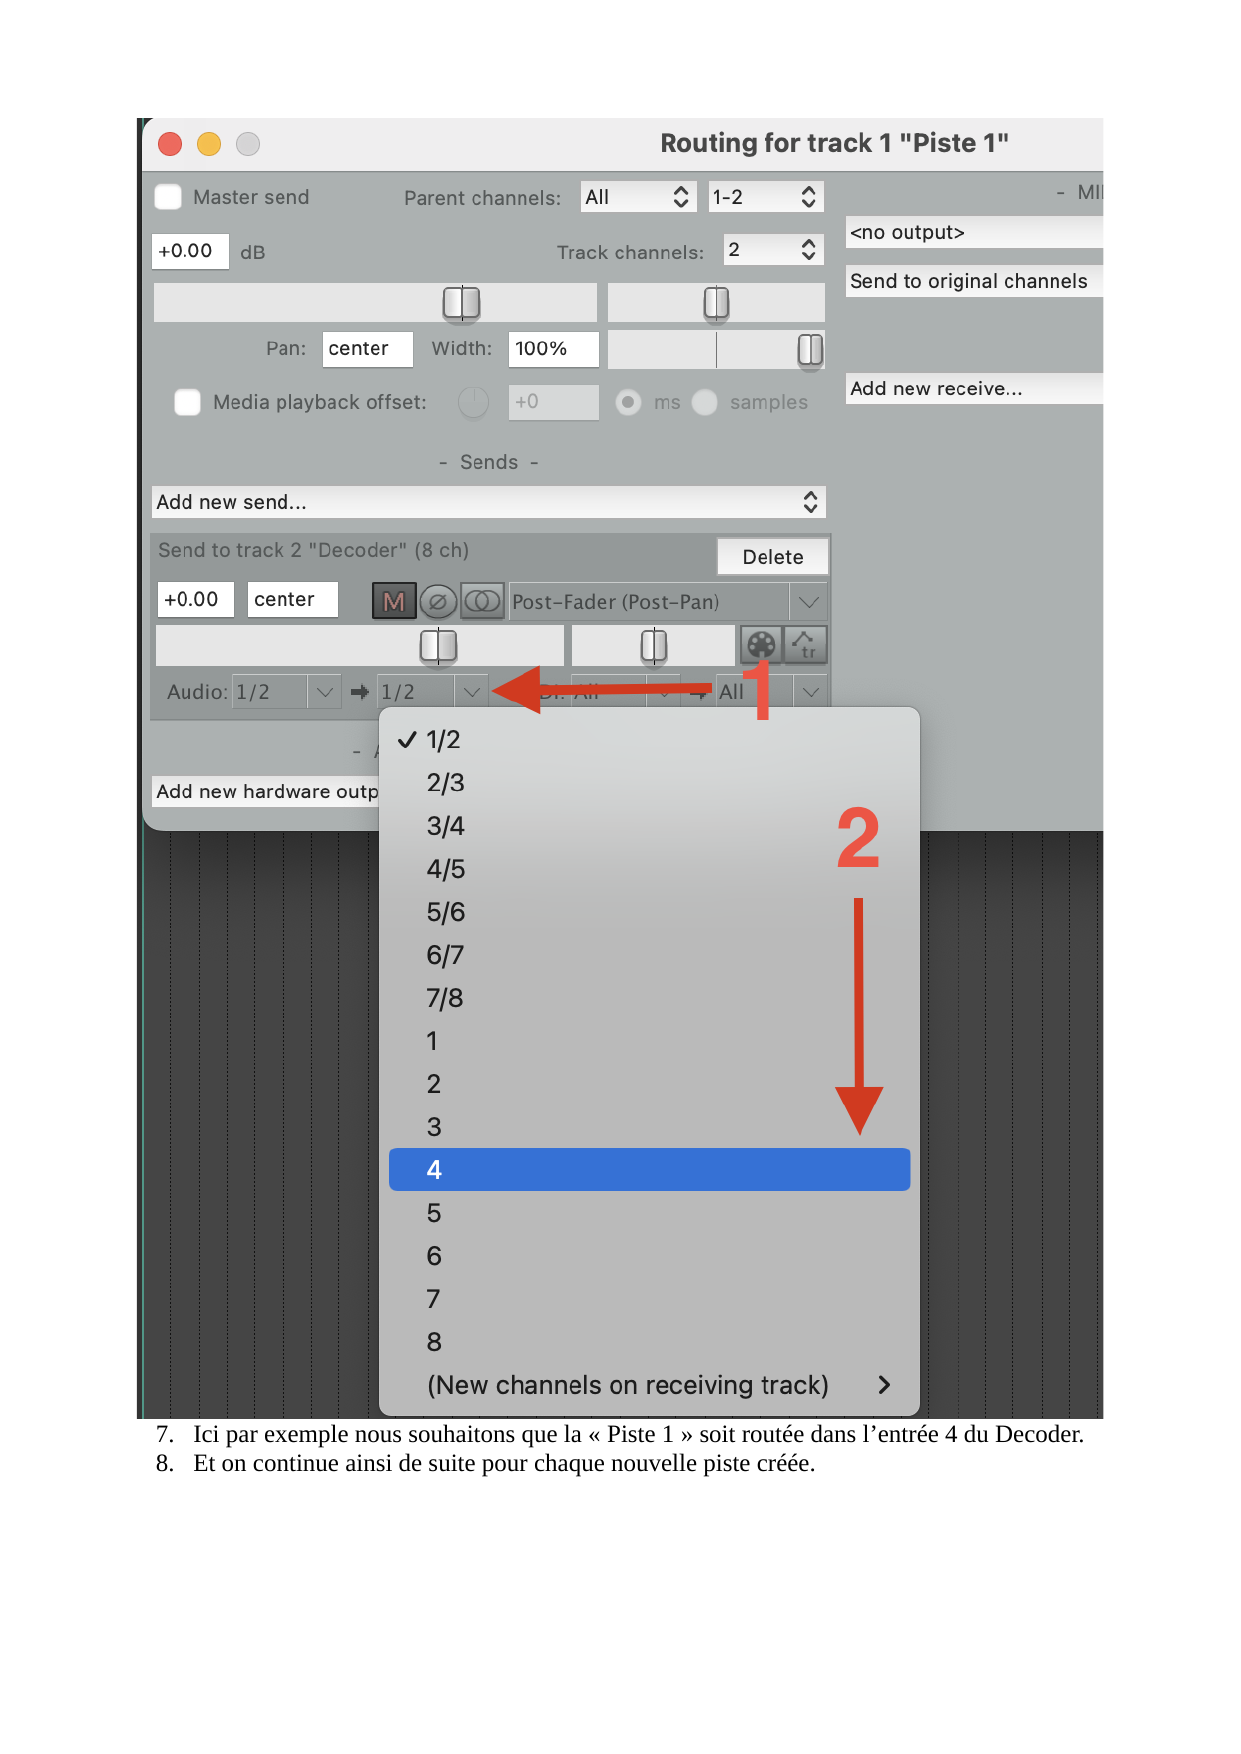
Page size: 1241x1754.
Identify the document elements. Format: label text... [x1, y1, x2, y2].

list Ici par exemple nous souhaitons que la « Piste 1 » soit routée dans l’entrée 4 du Decoder. [156, 118, 1122, 1448]
picture [136, 118, 1104, 1419]
list Et on continue ainsi de suite pour chaque nouvelle piste créée. [156, 1448, 1122, 1477]
